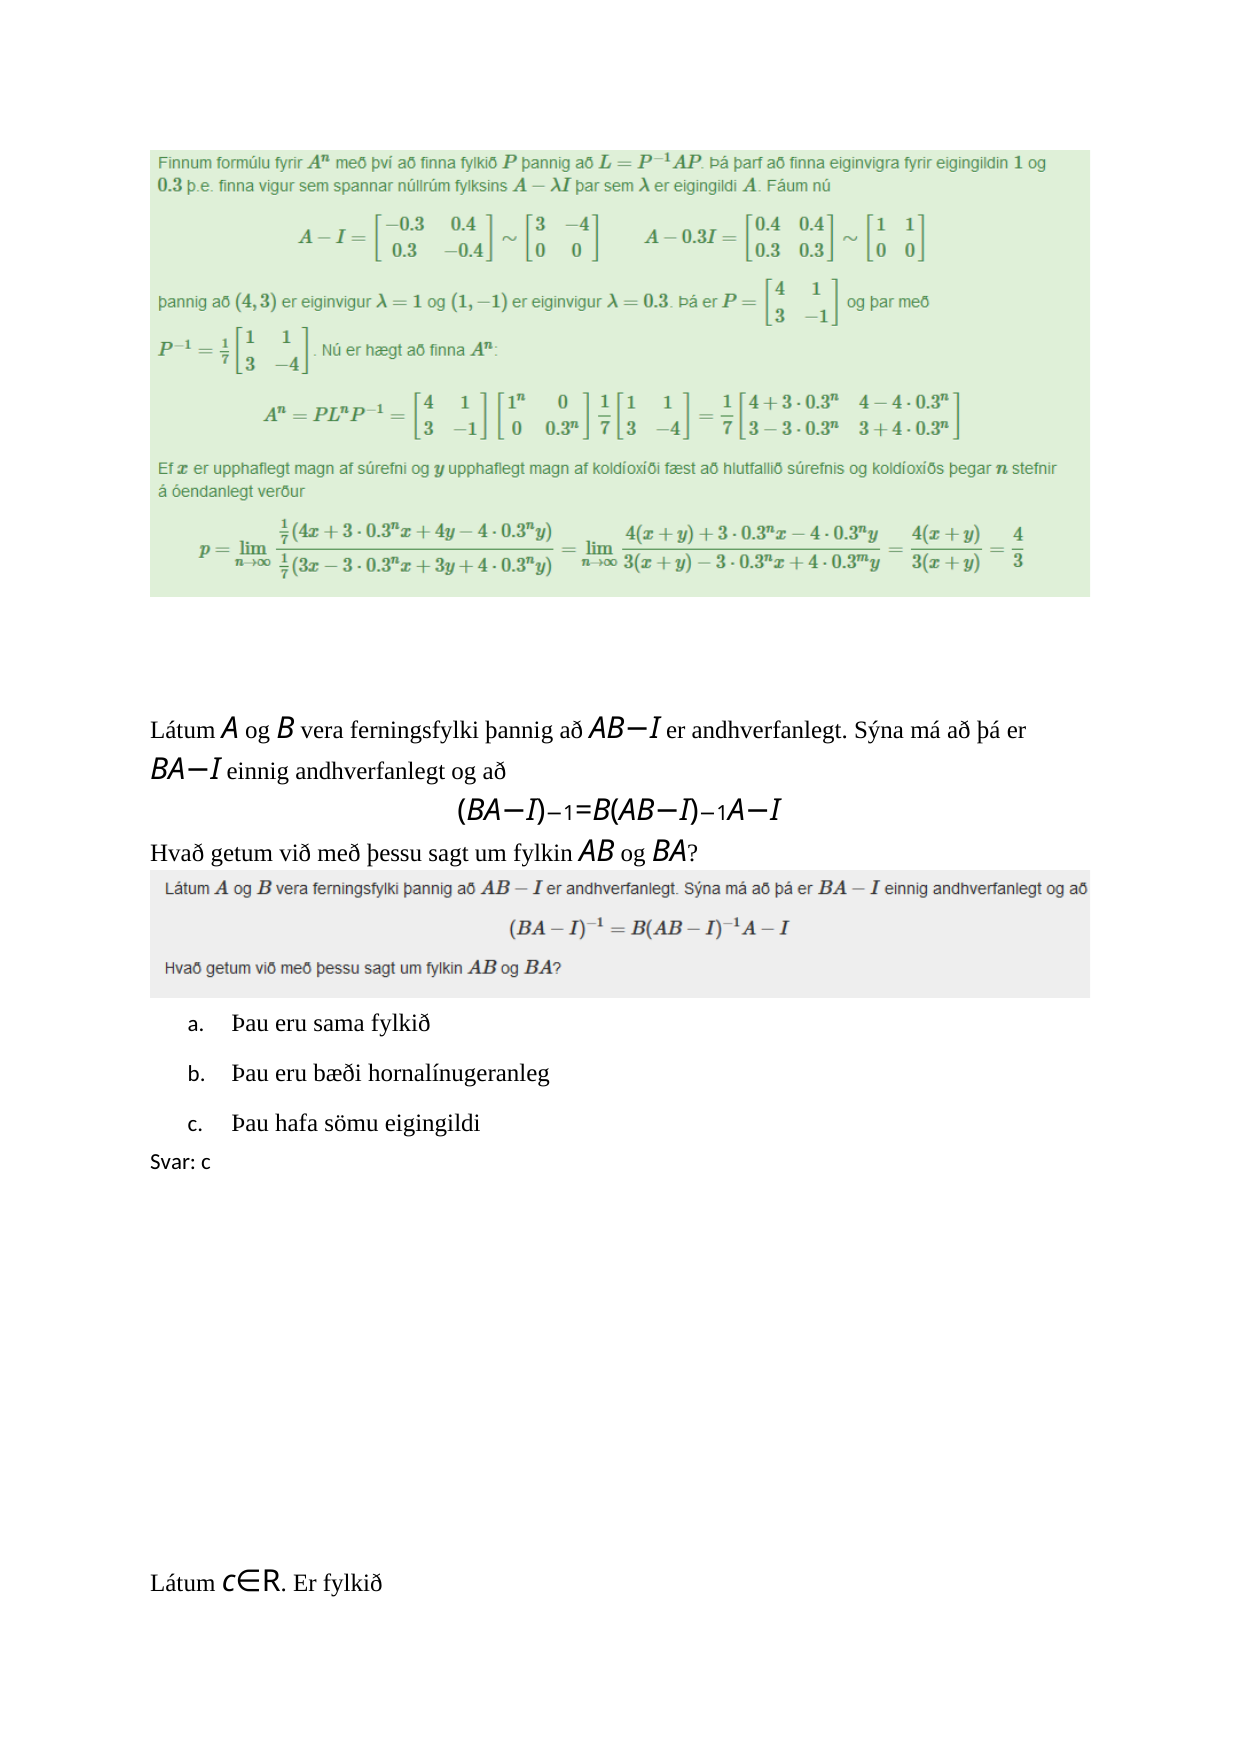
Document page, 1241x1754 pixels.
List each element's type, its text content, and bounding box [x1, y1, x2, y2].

text Hvað getum við með þessu sagt um fylkin AB og BA? [150, 829, 1090, 870]
text Svar: c [150, 1147, 1090, 1175]
text Látum c∈R. Er fylkið [150, 1559, 1090, 1600]
text (BA−I)−1=B(AB−I)−1A−I [150, 788, 1090, 829]
list Þau eru bæði hornalínugeranleg [187, 1058, 1090, 1087]
list Þau eru sama fylkið [187, 1008, 1090, 1037]
text Látum A og B vera ferningsfylki þannig að AB−I er andhverfanlegt. Sýna má að þá er BA−I einnig andhverfanlegt og að [150, 706, 1090, 788]
list Þau hafa sömu eigingildi [187, 1108, 1090, 1137]
